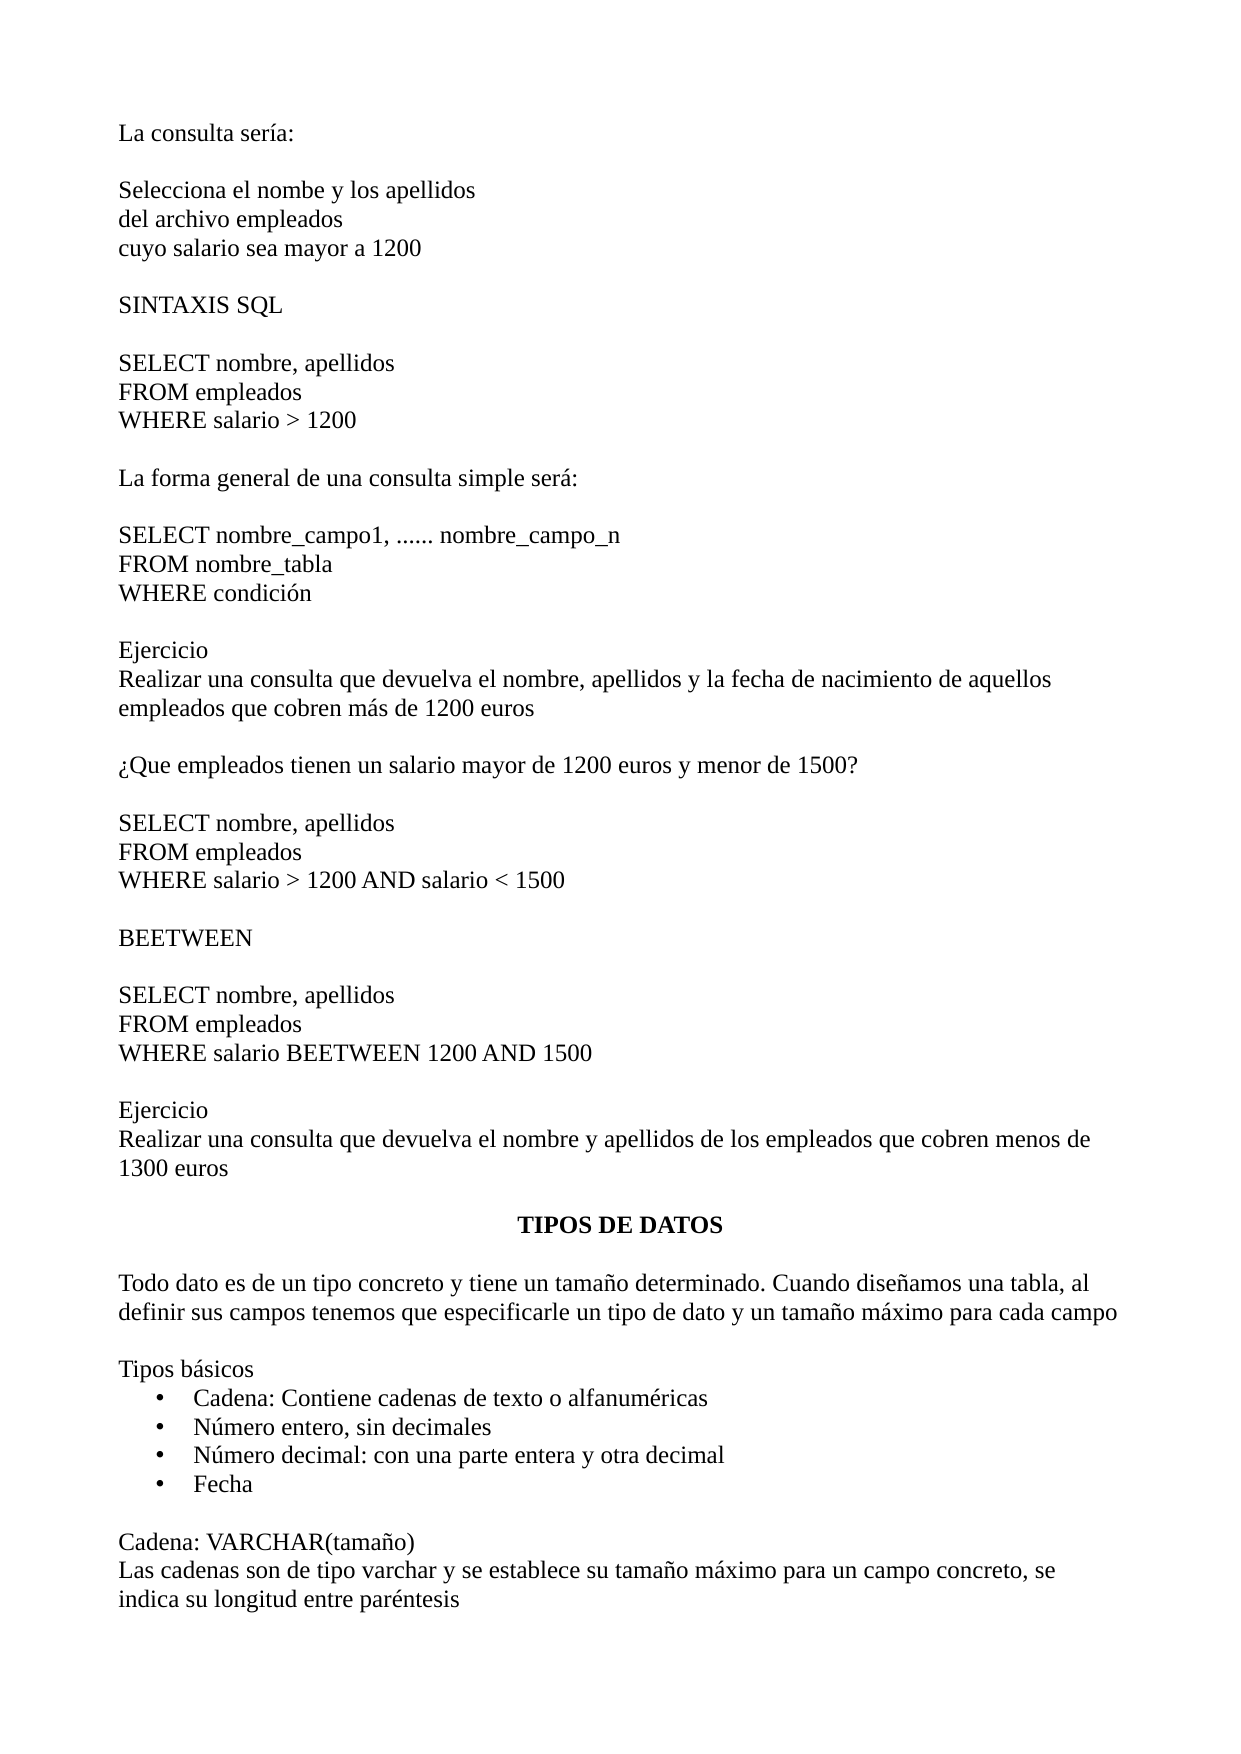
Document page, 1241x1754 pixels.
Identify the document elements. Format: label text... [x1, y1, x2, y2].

text Cadena: VARCHAR(tamaño) [118, 1527, 1122, 1556]
list Fecha [156, 1469, 1122, 1498]
text Selecciona el nombe y los apellidos [118, 176, 1122, 204]
list Número entero, sin decimales [156, 1412, 1122, 1441]
text Realizar una consulta que devuelva el nombre, apellidos y la fecha de nacimiento de aquellos empleados que cobren más de 1200 euros [118, 664, 1122, 722]
text ¿Que empleados tienen un salario mayor de 1200 euros y menor de 1500? [118, 751, 1122, 779]
text Las cadenas son de tipo varchar y se establece su tamaño máximo para un campo concreto, se indica su longitud entre paréntesis [118, 1556, 1122, 1613]
text Ejercicio [118, 1096, 1122, 1124]
text SELECT nombre, apellidos [118, 981, 1122, 1009]
text Todo dato es de un tipo concreto y tiene un tamaño determinado. Cuando diseñamos una tabla, al definir sus campos tenemos que especificarle un tipo de dato y un tamaño máximo para cada campo [118, 1268, 1122, 1326]
text TIPOS DE DATOS [118, 1211, 1122, 1239]
text WHERE condición [118, 578, 1122, 607]
text WHERE salario > 1200 [118, 406, 1122, 434]
text BEETWEEN [118, 923, 1122, 952]
text Ejercicio [118, 636, 1122, 664]
text Realizar una consulta que devuelva el nombre y apellidos de los empleados que cobren menos de 1300 euros [118, 1124, 1122, 1182]
text FROM empleados [118, 1009, 1122, 1038]
list Cadena: Contiene cadenas de texto o alfanuméricas [156, 1383, 1122, 1412]
text cuyo salario sea mayor a 1200 [118, 233, 1122, 262]
text SELECT nombre, apellidos [118, 808, 1122, 837]
list Número decimal: con una parte entera y otra decimal [156, 1441, 1122, 1469]
text Tipos básicos [118, 1354, 1122, 1383]
text SELECT nombre_campo1, ...... nombre_campo_n [118, 521, 1122, 549]
text WHERE salario BEETWEEN 1200 AND 1500 [118, 1038, 1122, 1067]
text del archivo empleados [118, 204, 1122, 233]
text La consulta sería: [118, 118, 1122, 147]
text FROM empleados [118, 837, 1122, 866]
text La forma general de una consulta simple será: [118, 463, 1122, 492]
text SINTAXIS SQL [118, 291, 1122, 319]
text SELECT nombre, apellidos [118, 348, 1122, 377]
text FROM empleados [118, 377, 1122, 406]
text WHERE salario > 1200 AND salario < 1500 [118, 866, 1122, 894]
text FROM nombre_tabla [118, 549, 1122, 578]
